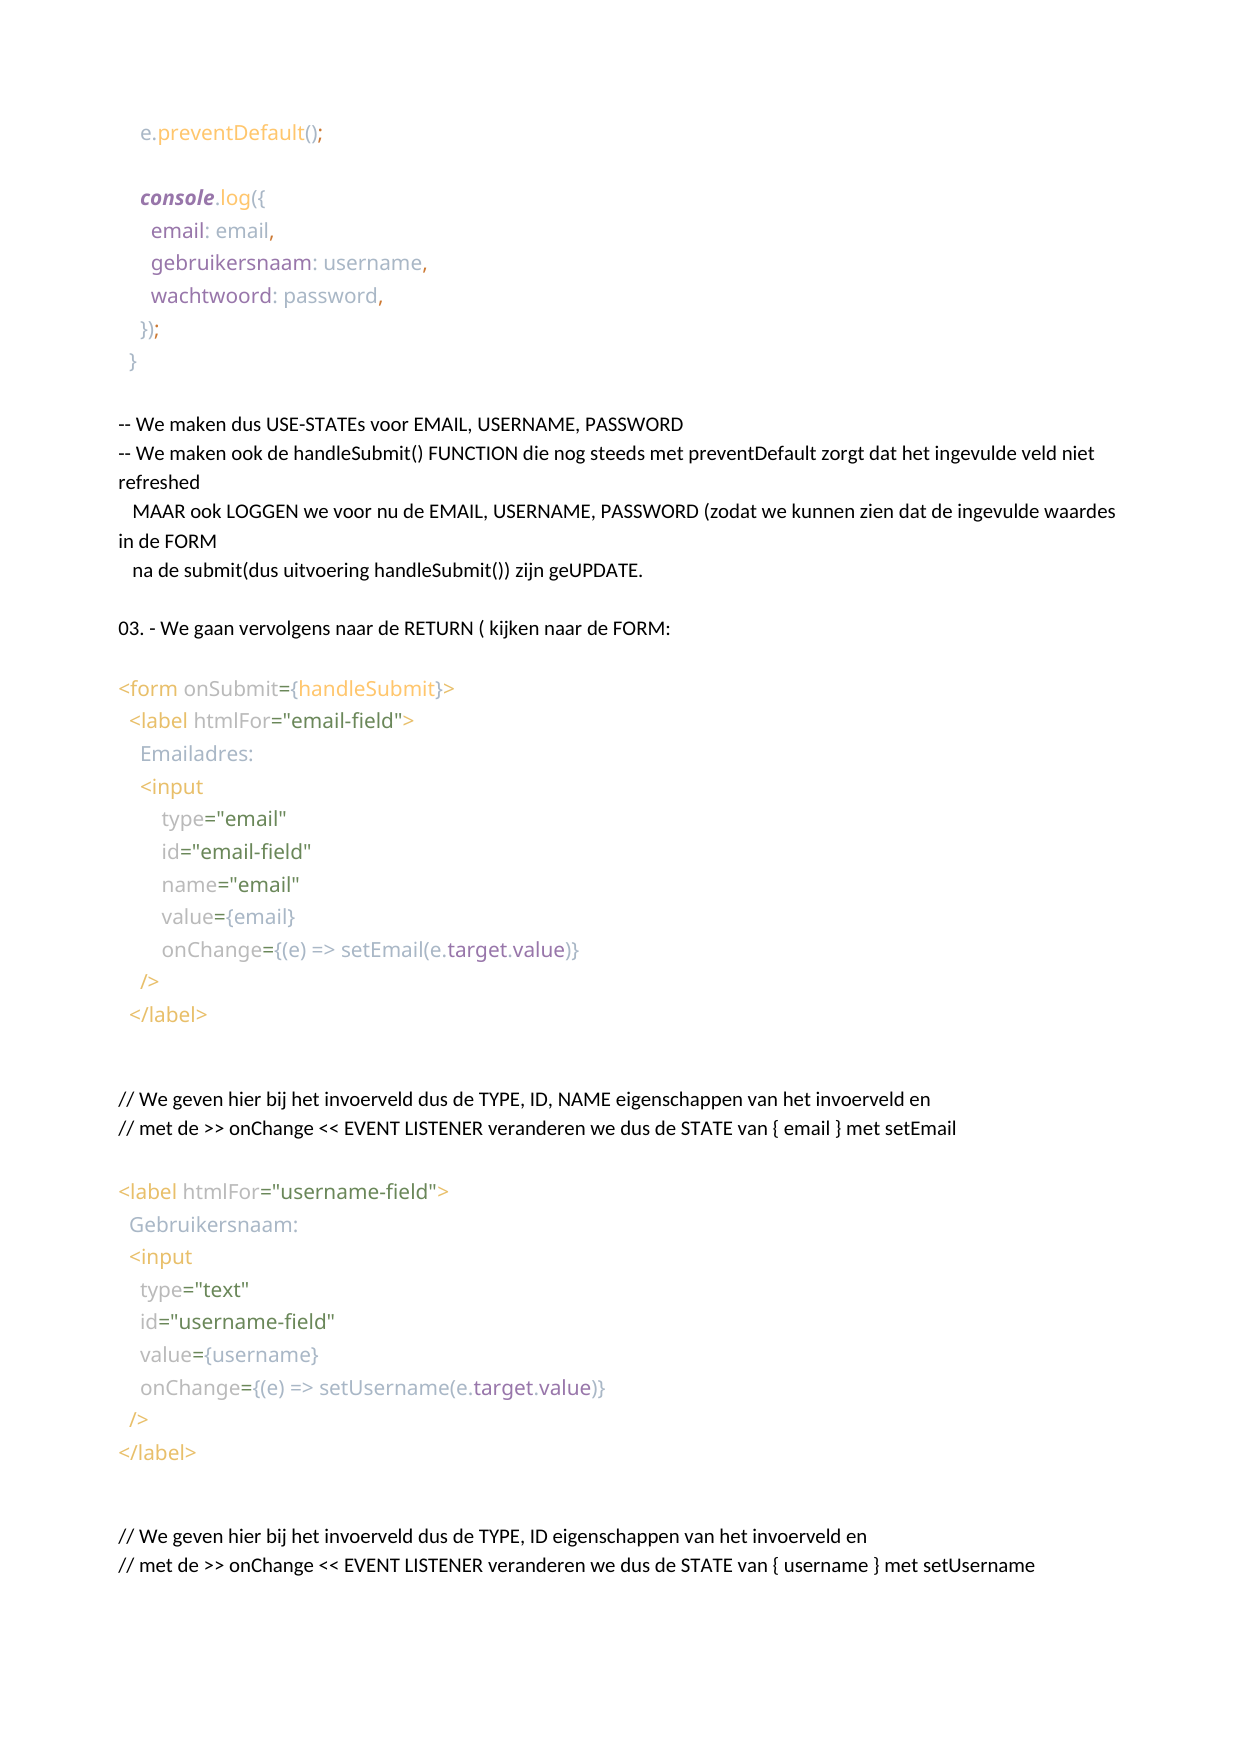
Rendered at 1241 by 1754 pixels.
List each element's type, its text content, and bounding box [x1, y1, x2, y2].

text e.preventDefault(); console.log({ email: email, gebruikersnaam: username, wachtwoord: password, }); } -- We maken dus USE-STATEs voor EMAIL, USERNAME, PASSWORD -- We maken ook de handleSubmit() FUNCTION die nog steeds met preventDefault zorgt dat het ingevulde veld niet refreshed MAAR ook LOGGEN we voor nu de EMAIL, USERNAME, PASSWORD (zodat we kunnen zien dat de ingevulde waardes in de FORM na de submit(dus uitvoering handleSubmit()) zijn geUPDATE. 03. - We gaan vervolgens naar de RETURN ( kijken naar de FORM: <form onSubmit={handleSubmit}> <label htmlFor="email-field"> Emailadres: <input type="email" id="email-field" name="email" value={email} onChange={(e) => setEmail(e.target.value)} /> </label> [118, 118, 1122, 1028]
text // We geven hier bij het invoerveld dus de TYPE, ID, NAME eigenschappen van het invoerveld en // met de >> onChange << EVENT LISTENER veranderen we dus de STATE van { email } met setEmail <label htmlFor="username-field"> Gebruikersnaam: <input type="text" id="username-field" value={username} onChange={(e) => setUsername(e.target.value)} /> </label> [118, 1053, 1122, 1466]
text // We geven hier bij het invoerveld dus de TYPE, ID eigenschappen van het invoerveld en // met de >> onChange << EVENT LISTENER veranderen we dus de STATE van { username } met setUsername [118, 1491, 1122, 1611]
